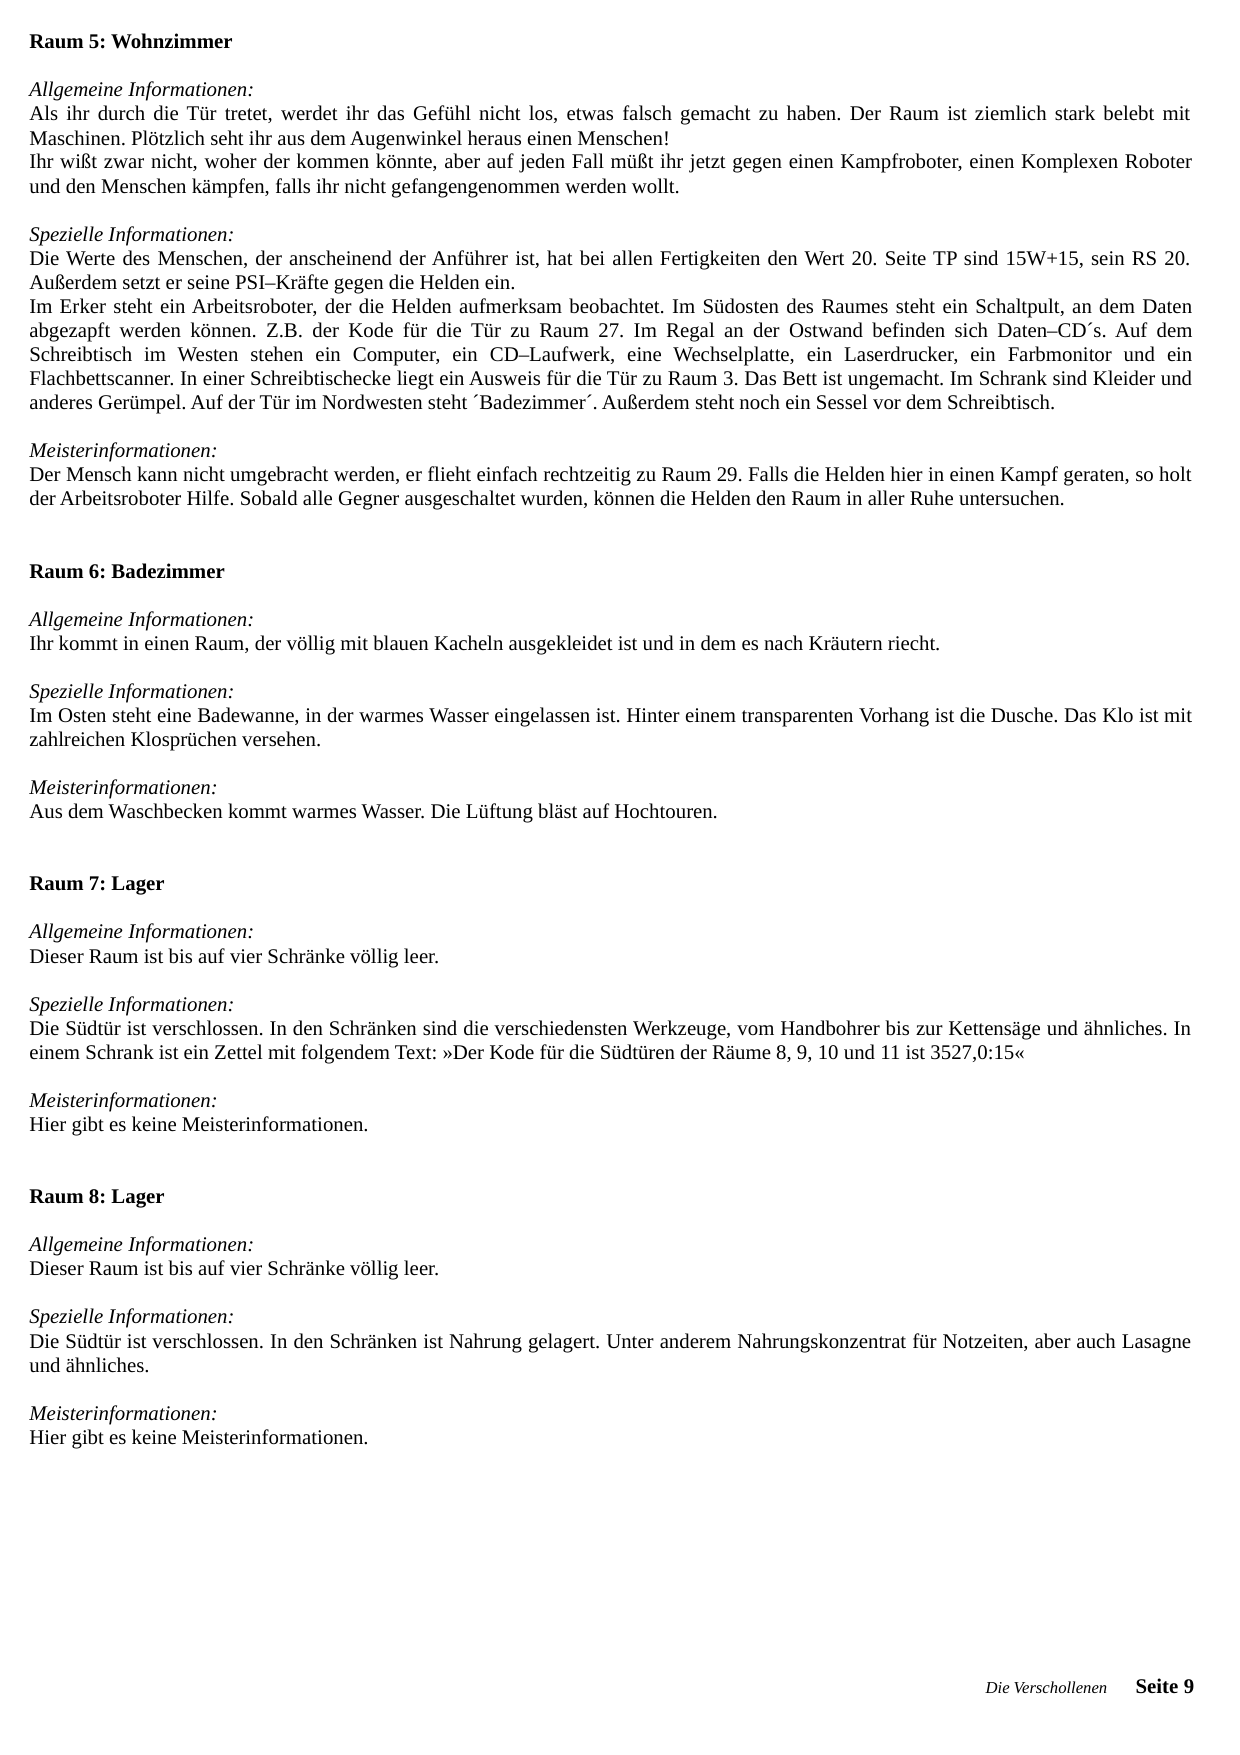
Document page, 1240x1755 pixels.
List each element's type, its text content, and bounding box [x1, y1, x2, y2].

text Aus dem Waschbecken kommt warmes Wasser. Die Lüftung bläst auf Hochtouren. [29, 799, 1194, 823]
text Ihr wißt zwar nicht, woher der kommen könnte, aber auf jeden Fall müßt ihr jetzt gegen einen Kampfroboter, einen Komplexen Roboter und den Menschen kämpfen, falls ihr nicht gefangengenommen werden wollt. [29, 149, 1194, 198]
text Im Osten steht eine Badewanne, in der warmes Wasser eingelassen ist. Hinter einem transparenten Vorhang ist die Dusche. Das Klo ist mit zahlreichen Klosprüchen versehen. [29, 703, 1194, 751]
text Meisterinformationen: [29, 1401, 1194, 1425]
text Meisterinformationen: [29, 438, 1194, 462]
text Spezielle Informationen: [29, 992, 1194, 1016]
text Allgemeine Informationen: [29, 77, 1194, 101]
text Die Südtür ist verschlossen. In den Schränken ist Nahrung gelagert. Unter anderem Nahrungskonzentrat für Notzeiten, aber auch Lasagne und ähnliches. [29, 1328, 1194, 1377]
text Allgemeine Informationen: [29, 1232, 1194, 1256]
text Der Mensch kann nicht umgebracht werden, er flieht einfach rechtzeitig zu Raum 29. Falls die Helden hier in einen Kampf geraten, so holt der Arbeitsroboter Hilfe. Sobald alle Gegner ausgeschaltet wurden, können die Helden den Raum in aller Ruhe untersuchen. [29, 462, 1194, 510]
text Dieser Raum ist bis auf vier Schränke völlig leer. [29, 943, 1194, 968]
text Raum 7: Lager [29, 871, 1194, 895]
text Spezielle Informationen: [29, 222, 1194, 246]
text Spezielle Informationen: [29, 1304, 1194, 1328]
text Als ihr durch die Tür tretet, werdet ihr das Gefühl nicht los, etwas falsch gemacht zu haben. Der Raum ist ziemlich stark belebt mit Maschinen. Plötzlich seht ihr aus dem Augenwinkel heraus einen Menschen! [29, 101, 1194, 149]
text Meisterinformationen: [29, 1088, 1194, 1112]
text Raum 5: Wohnzimmer [29, 29, 1194, 53]
text Allgemeine Informationen: [29, 607, 1194, 631]
text Ihr kommt in einen Raum, der völlig mit blauen Kacheln ausgekleidet ist und in dem es nach Kräutern riecht. [29, 631, 1194, 655]
text Dieser Raum ist bis auf vier Schränke völlig leer. [29, 1256, 1194, 1280]
text Hier gibt es keine Meisterinformationen. [29, 1425, 1194, 1449]
text Raum 8: Lager [29, 1184, 1194, 1208]
text Meisterinformationen: [29, 775, 1194, 799]
text Die Südtür ist verschlossen. In den Schränken sind die verschiedensten Werkzeuge, vom Handbohrer bis zur Kettensäge und ähnliches. In einem Schrank ist ein Zettel mit folgendem Text: »Der Kode für die Südtüren der Räume 8, 9, 10 und 11 ist 3527,0:15« [29, 1016, 1194, 1064]
text Spezielle Informationen: [29, 679, 1194, 703]
text Hier gibt es keine Meisterinformationen. [29, 1112, 1194, 1136]
text Raum 6: Badezimmer [29, 558, 1194, 583]
text Die Werte des Menschen, der anscheinend der Anführer ist, hat bei allen Fertigkeiten den Wert 20. Seite TP sind 15W+15, sein RS 20. Außerdem setzt er seine PSI–Kräfte gegen die Helden ein. [29, 246, 1194, 294]
text Allgemeine Informationen: [29, 919, 1194, 943]
text Im Erker steht ein Arbeitsroboter, der die Helden aufmerksam beobachtet. Im Südosten des Raumes steht ein Schaltpult, an dem Daten abgezapft werden können. Z.B. der Kode für die Tür zu Raum 27. Im Regal an der Ostwand befinden sich Daten–CD´s. Auf dem Schreibtisch im Westen stehen ein Computer, ein CD–Laufwerk, eine Wechselplatte, ein Laserdrucker, ein Farbmonitor und ein Flachbettscanner. In einer Schreibtischecke liegt ein Ausweis für die Tür zu Raum 3. Das Bett ist ungemacht. Im Schrank sind Kleider und anderes Gerümpel. Auf der Tür im Nordwesten steht ´Badezimmer´. Außerdem steht noch ein Sessel vor dem Schreibtisch. [29, 294, 1194, 414]
